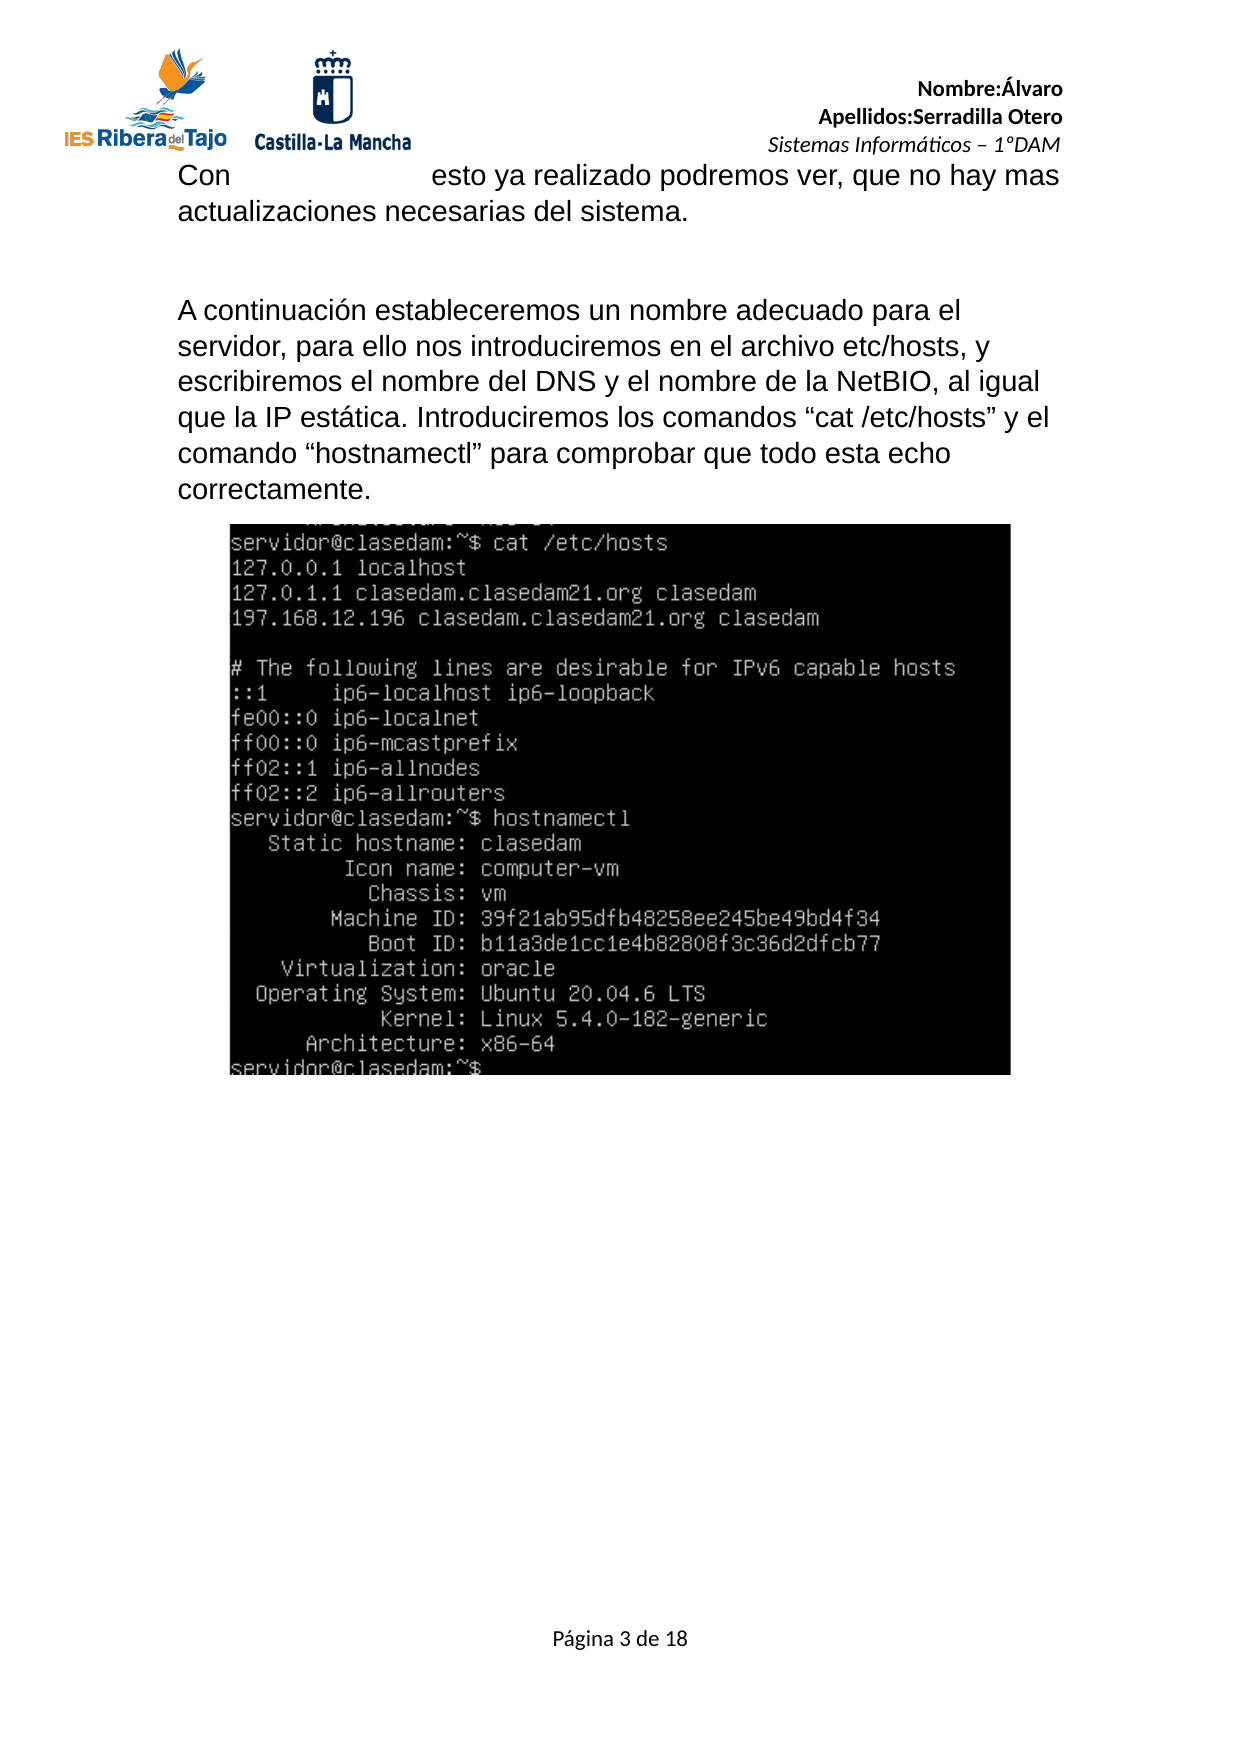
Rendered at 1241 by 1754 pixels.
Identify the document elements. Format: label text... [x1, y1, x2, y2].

text A continuación estableceremos un nombre adecuado para el servidor, para ello nos introduciremos en el archivo etc/hosts, y escribiremos el nombre del DNS y el nombre de la NetBIO, al igual que la IP estática. Introduciremos los comandos “cat /etc/hosts” y el comando “hostnamectl” para comprobar que todo esta echo correctamente. [177, 293, 1063, 505]
text Con esto ya realizado podremos ver, que no hay mas actualizaciones necesarias del sistema. [177, 158, 1063, 227]
